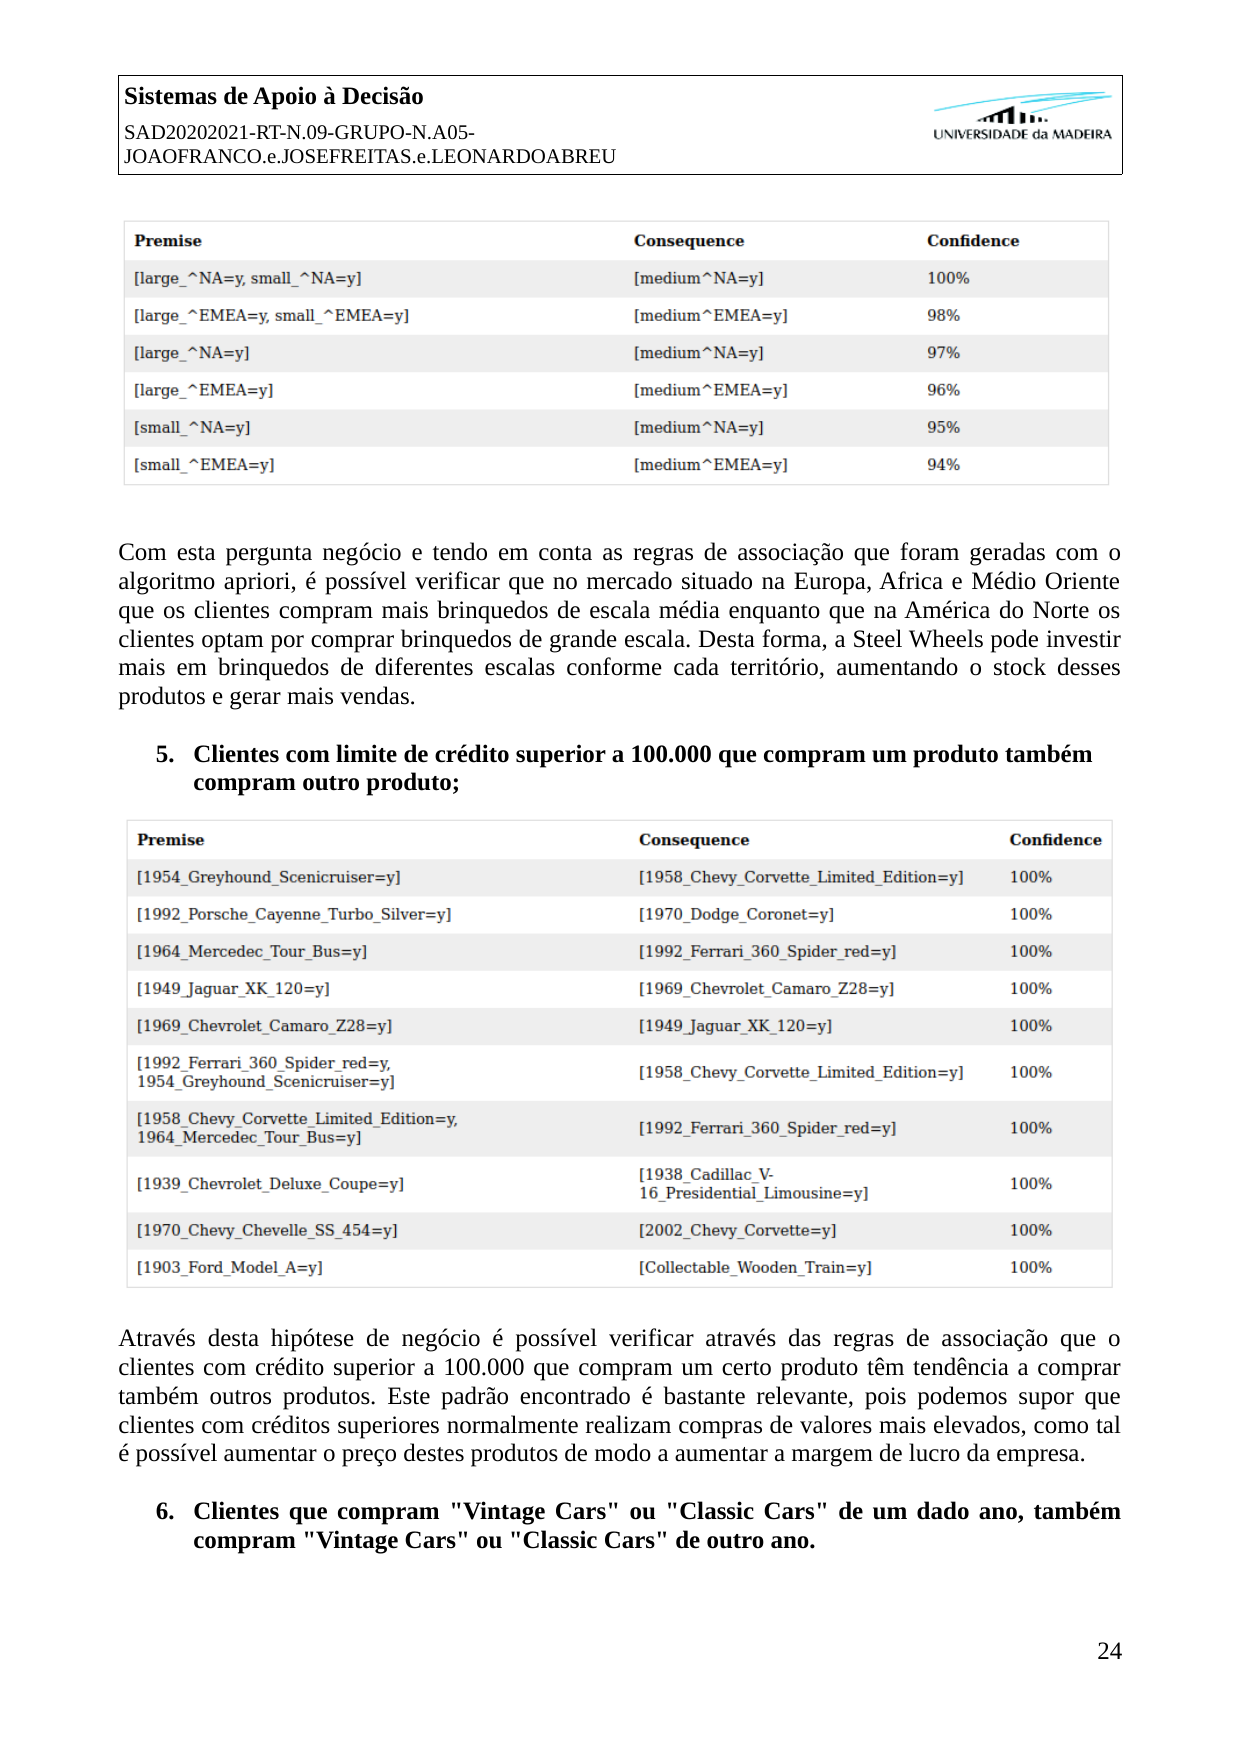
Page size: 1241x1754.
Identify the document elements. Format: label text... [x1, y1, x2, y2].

text Com esta pergunta negócio e tendo em conta as regras de associação que foram geradas com o algoritmo apriori, é possível verificar que no mercado situado na Europa, Africa e Médio Oriente que os clientes compram mais brinquedos de escala média enquanto que na América do Norte os clientes optam por comprar brinquedos de grande escala. Desta forma, a Steel Wheels pode investir mais em brinquedos de diferentes escalas conforme cada território, aumentando o stock desses produtos e gerar mais vendas. [118, 537, 1122, 710]
picture [122, 814, 1121, 1295]
list Clientes com limite de crédito superior a 100.000 que compram um produto também compram outro produto; [156, 739, 1122, 796]
text Através desta hipótese de negócio é possível verificar através das regras de associação que o clientes com crédito superior a 100.000 que compram um certo produto têm tendência a comprar também outros produtos. Este padrão encontrado é bastante relevante, pois podemos supor que clientes com créditos superiores normalmente realizam compras de valores mais elevados, como tal é possível aumentar o preço destes produtos de modo a aumentar a margem de lucro da empresa. [118, 1323, 1122, 1467]
list Clientes que compram "Vintage Cars" ou "Classic Cars" de um dado ano, também compram "Vintage Cars" ou "Classic Cars" de outro ano. [156, 1496, 1122, 1553]
picture [919, 80, 1120, 146]
picture [118, 216, 1122, 497]
